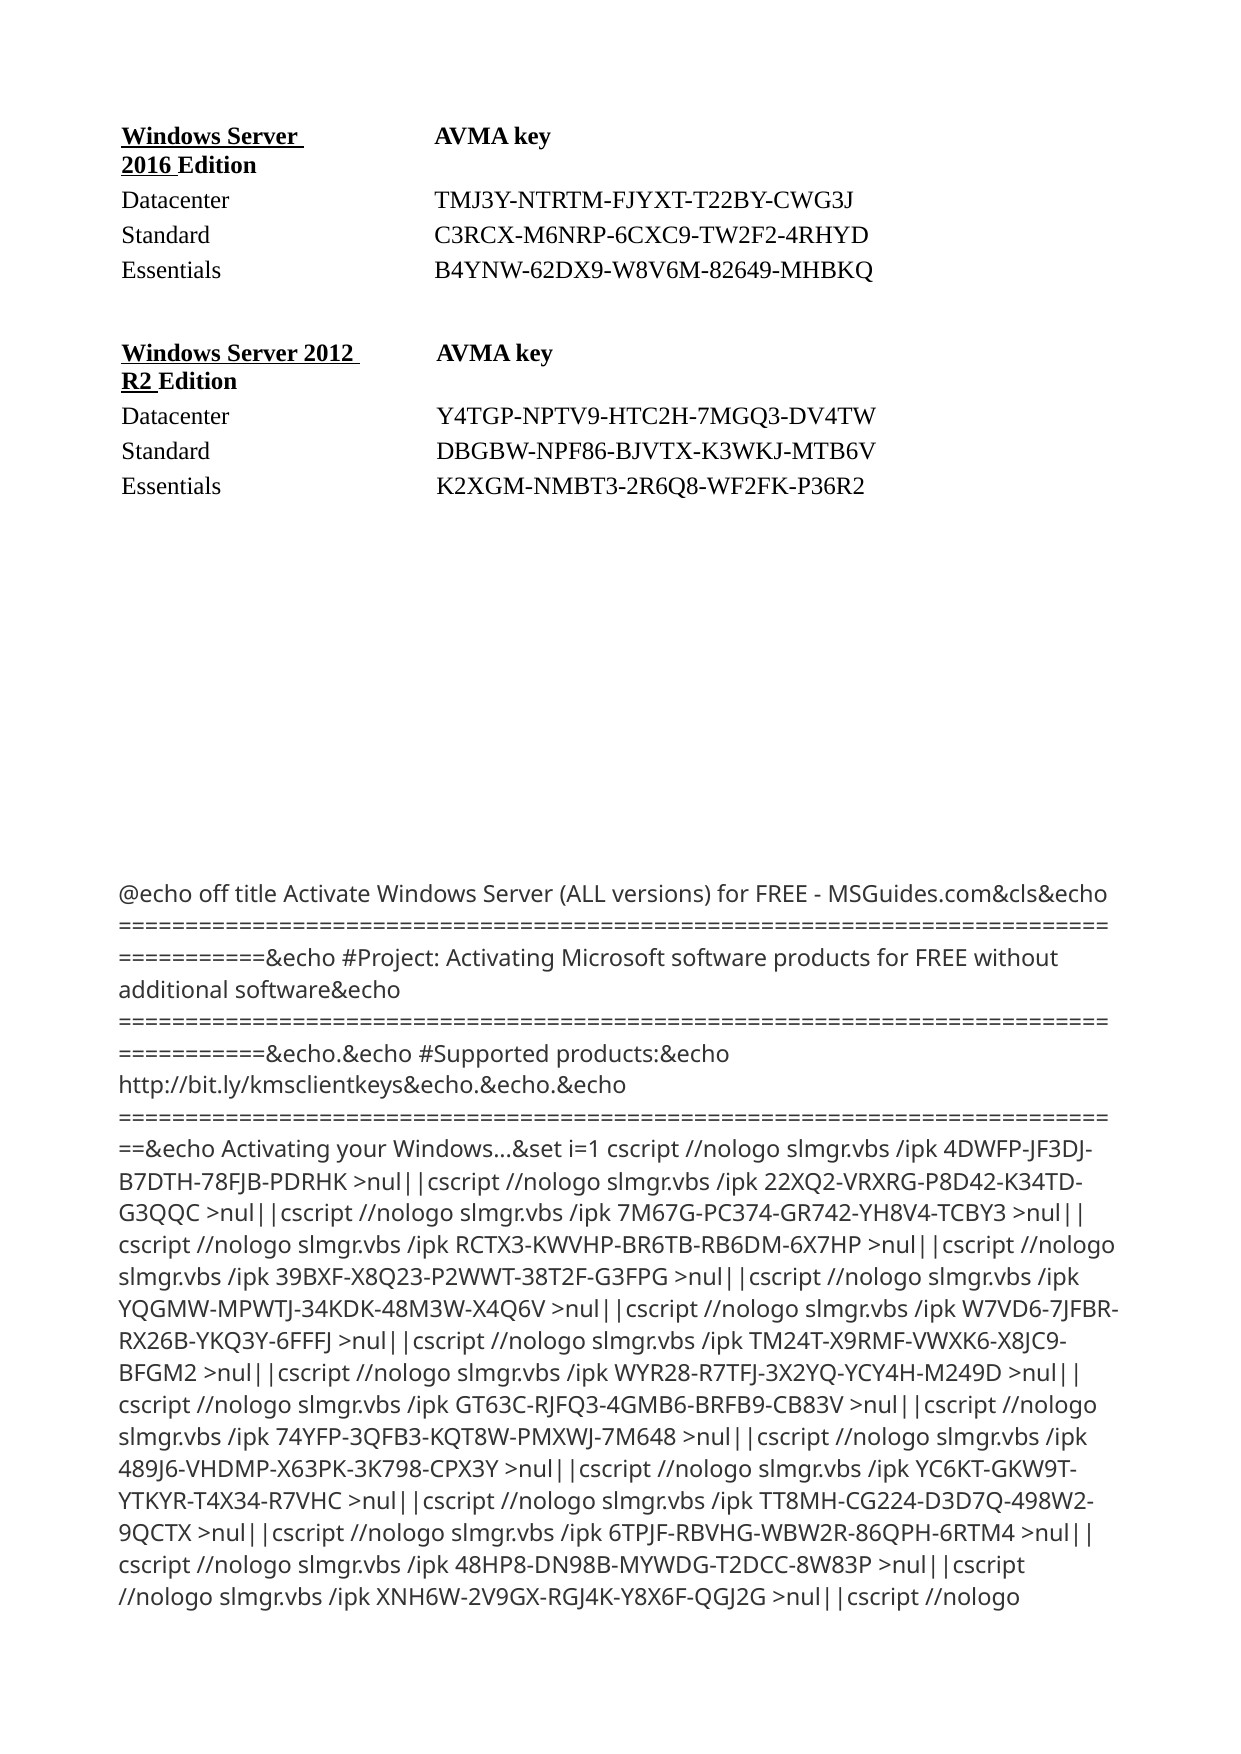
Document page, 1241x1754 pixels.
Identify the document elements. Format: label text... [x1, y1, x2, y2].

text @echo off title Activate Windows Server (ALL versions) for FREE - MSGuides.com&cls&echo =====================================================================================&echo #Project: Activating Microsoft software products for FREE without additional software&echo =====================================================================================&echo.&echo #Supported products:&echo http://bit.ly/kmsclientkeys&echo.&echo.&echo ============================================================================&echo Activating your Windows...&set i=1 cscript //nologo slmgr.vbs /ipk 4DWFP-JF3DJ-B7DTH-78FJB-PDRHK >nul||cscript //nologo slmgr.vbs /ipk 22XQ2-VRXRG-P8D42-K34TD-G3QQC >nul||cscript //nologo slmgr.vbs /ipk 7M67G-PC374-GR742-YH8V4-TCBY3 >nul||cscript //nologo slmgr.vbs /ipk RCTX3-KWVHP-BR6TB-RB6DM-6X7HP >nul||cscript //nologo slmgr.vbs /ipk 39BXF-X8Q23-P2WWT-38T2F-G3FPG >nul||cscript //nologo slmgr.vbs /ipk YQGMW-MPWTJ-34KDK-48M3W-X4Q6V >nul||cscript //nologo slmgr.vbs /ipk W7VD6-7JFBR-RX26B-YKQ3Y-6FFFJ >nul||cscript //nologo slmgr.vbs /ipk TM24T-X9RMF-VWXK6-X8JC9-BFGM2 >nul||cscript //nologo slmgr.vbs /ipk WYR28-R7TFJ-3X2YQ-YCY4H-M249D >nul||cscript //nologo slmgr.vbs /ipk GT63C-RJFQ3-4GMB6-BRFB9-CB83V >nul||cscript //nologo slmgr.vbs /ipk 74YFP-3QFB3-KQT8W-PMXWJ-7M648 >nul||cscript //nologo slmgr.vbs /ipk 489J6-VHDMP-X63PK-3K798-CPX3Y >nul||cscript //nologo slmgr.vbs /ipk YC6KT-GKW9T-YTKYR-T4X34-R7VHC >nul||cscript //nologo slmgr.vbs /ipk TT8MH-CG224-D3D7Q-498W2-9QCTX >nul||cscript //nologo slmgr.vbs /ipk 6TPJF-RBVHG-WBW2R-86QPH-6RTM4 >nul||cscript //nologo slmgr.vbs /ipk 48HP8-DN98B-MYWDG-T2DCC-8W83P >nul||cscript //nologo slmgr.vbs /ipk XNH6W-2V9GX-RGJ4K-Y8X6F-QGJ2G >nul||cscript //nologo [118, 877, 1122, 1612]
table_header AVMA key [433, 335, 959, 398]
table_header AVMA key [431, 118, 959, 182]
table_cell TMJ3Y-NTRTM-FJYXT-T22BY-CWG3J [431, 182, 959, 217]
table_header Windows Server 2016 Edition [118, 118, 431, 182]
table_cell C3RCX-M6NRP-6CXC9-TW2F2-4RHYD [431, 217, 959, 252]
table_cell Essentials [118, 468, 433, 503]
table_cell Standard [118, 217, 431, 252]
table_header Windows Server 2012 R2 Edition [118, 335, 433, 398]
table_cell B4YNW-62DX9-W8V6M-82649-MHBKQ [431, 252, 959, 287]
table_cell DBGBW-NPF86-BJVTX-K3WKJ-MTB6V [433, 433, 959, 468]
table_cell Essentials [118, 252, 431, 287]
table_cell Y4TGP-NPTV9-HTC2H-7MGQ3-DV4TW [433, 398, 959, 433]
table_cell Datacenter [118, 398, 433, 433]
table_cell K2XGM-NMBT3-2R6Q8-WF2FK-P36R2 [433, 468, 959, 503]
table_cell Standard [118, 433, 433, 468]
table_cell Datacenter [118, 182, 431, 217]
